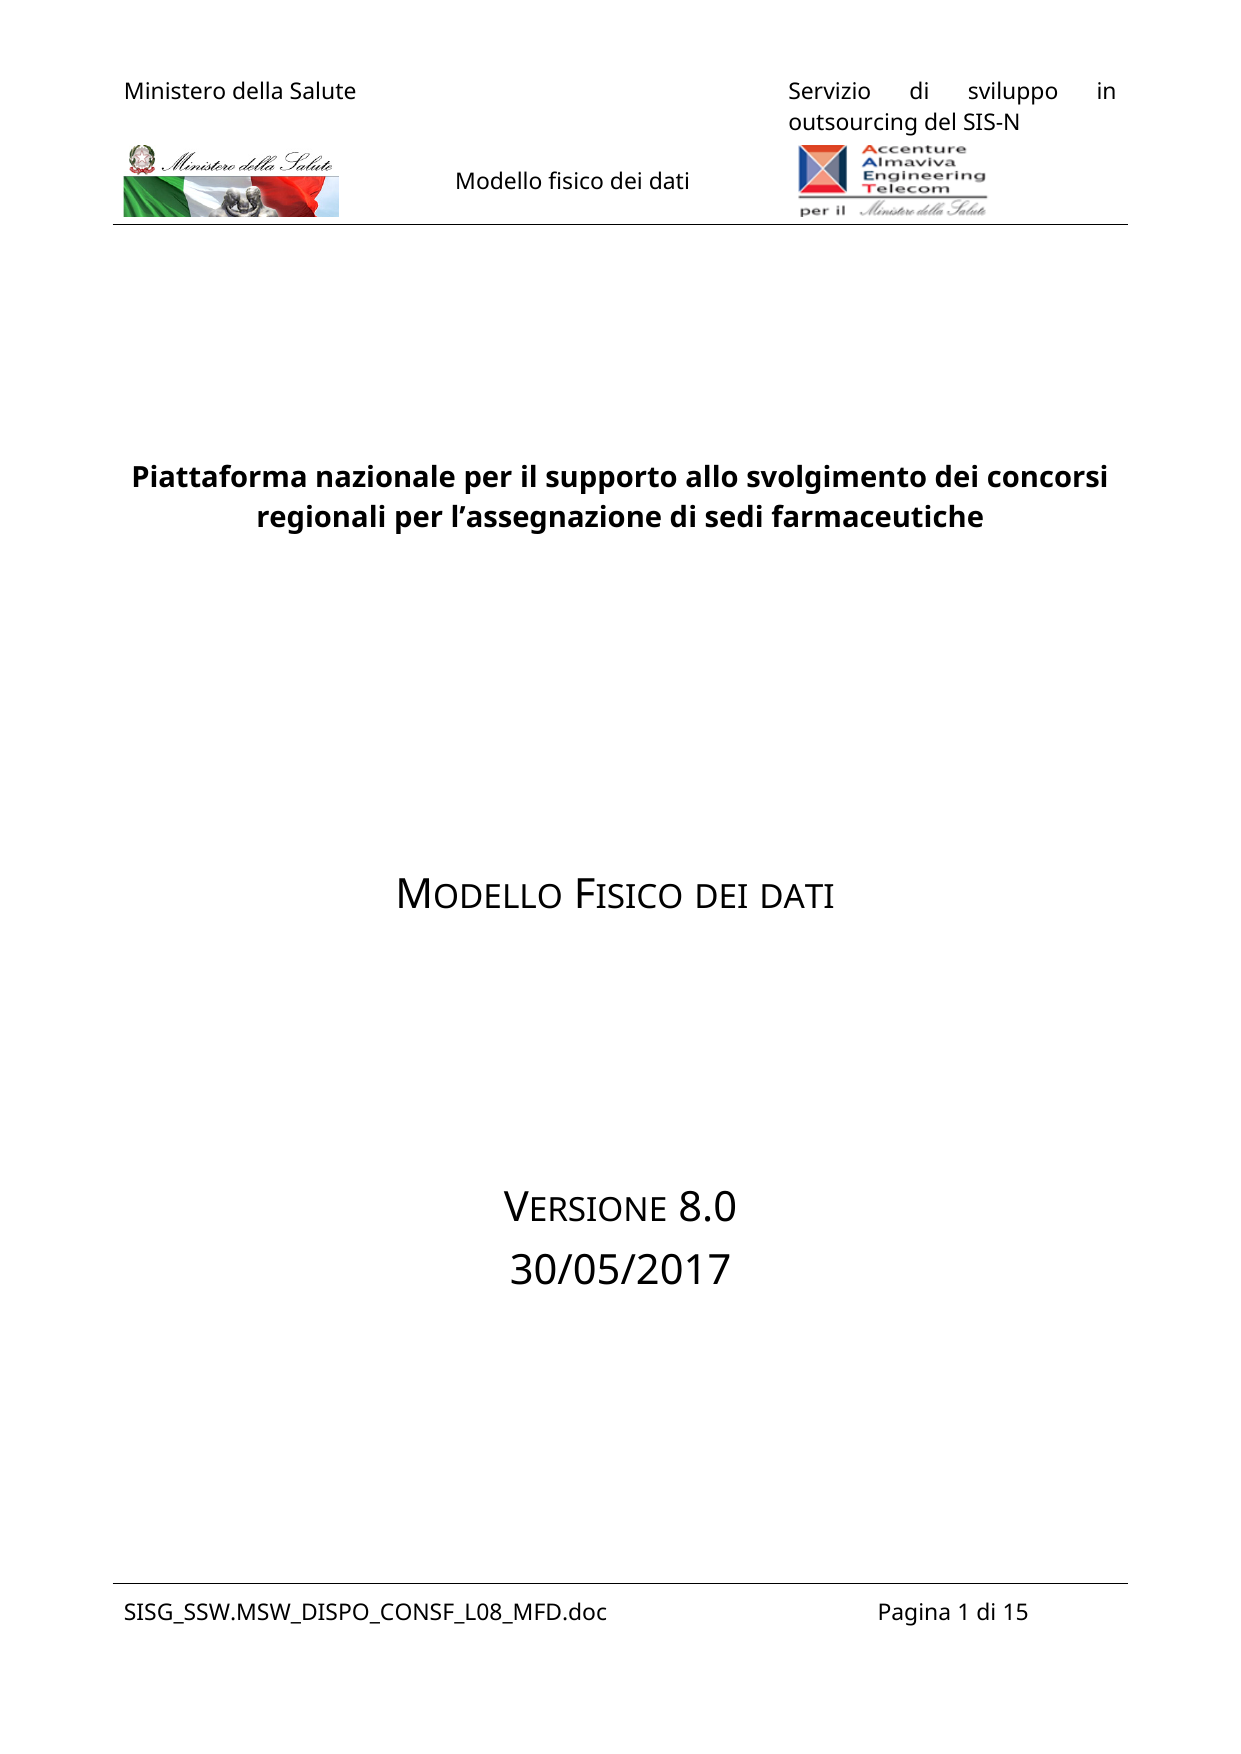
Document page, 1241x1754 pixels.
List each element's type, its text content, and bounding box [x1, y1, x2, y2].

text Piattaforma nazionale per il supporto allo svolgimento dei concorsi regionali per l’assegnazione di sedi farmaceutiche [112, 457, 1128, 536]
text 30/05/2017 [112, 1240, 1128, 1297]
text Modello Fisico dei dati [112, 864, 1128, 921]
text Versione 8.0 [112, 1177, 1128, 1233]
